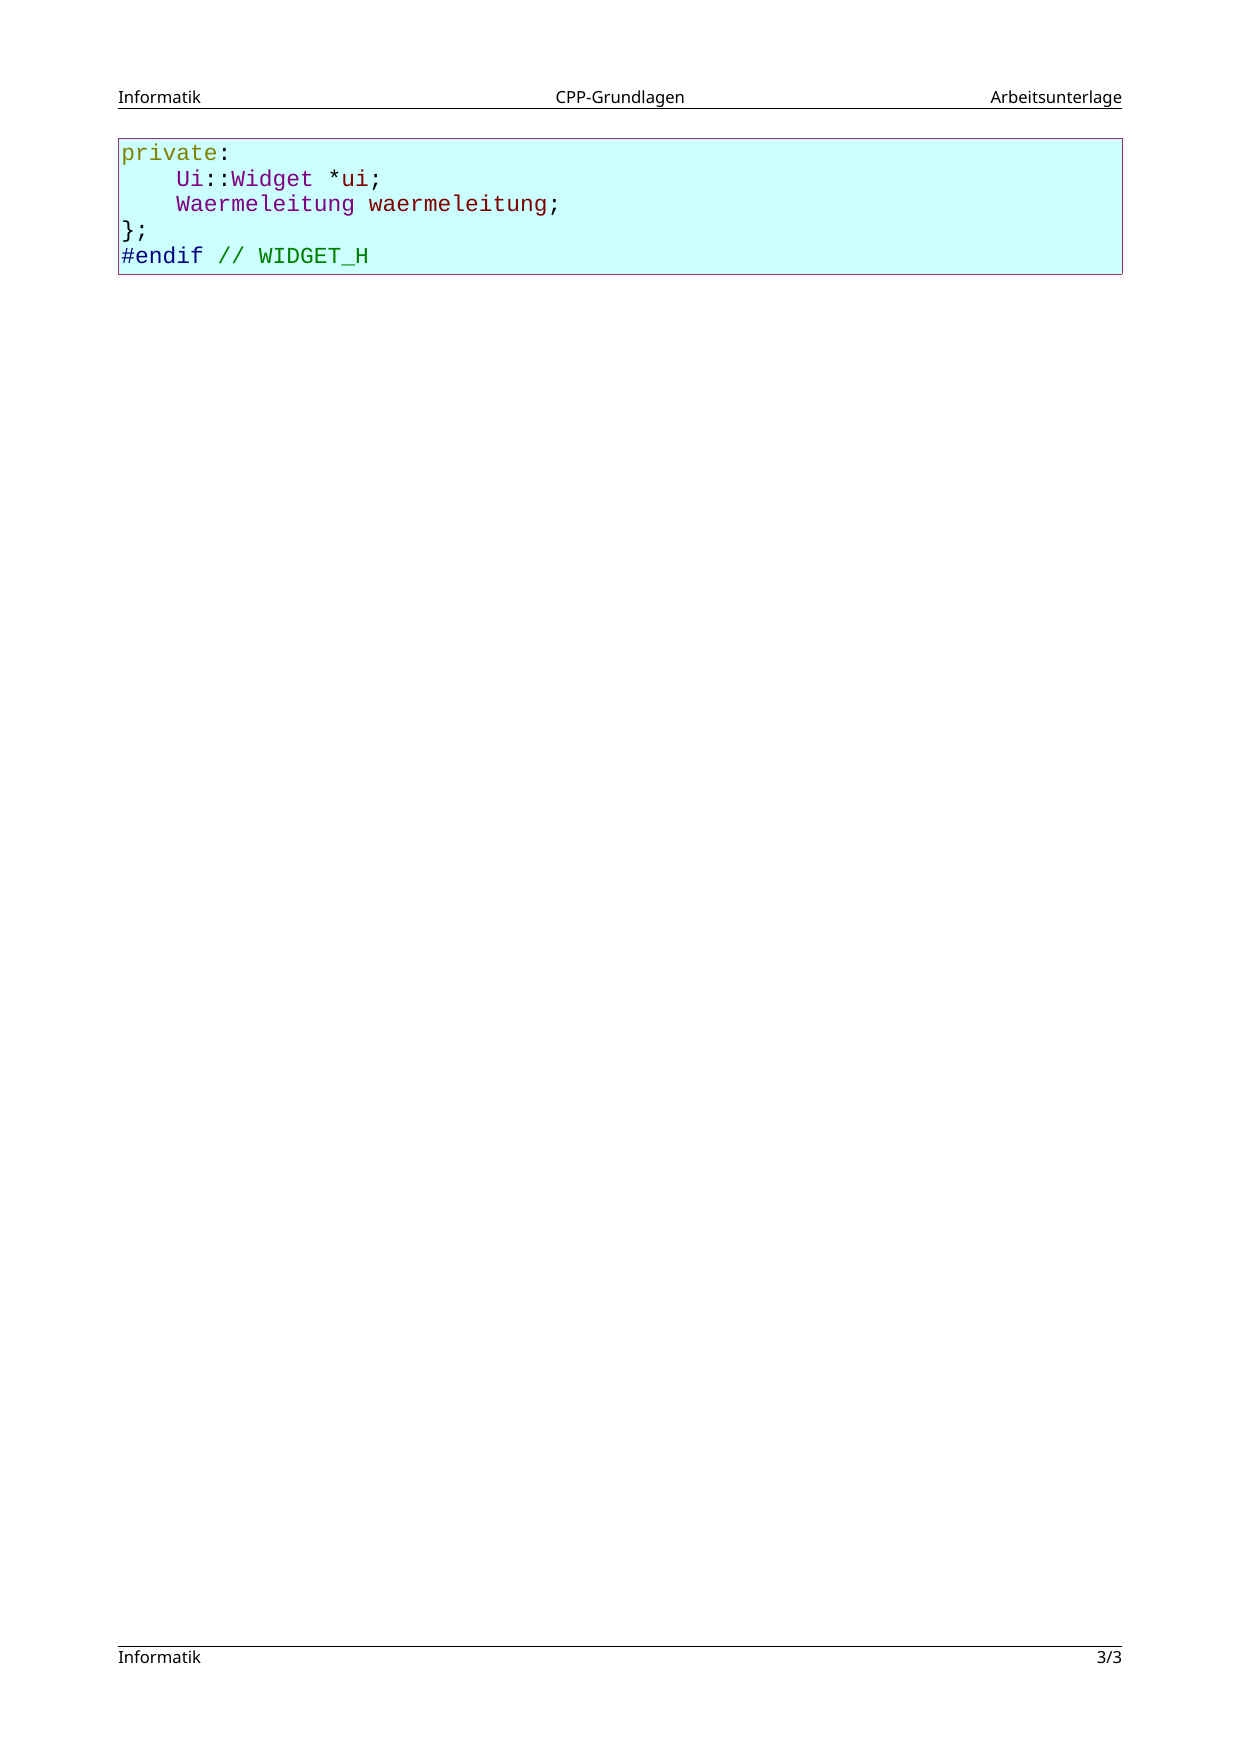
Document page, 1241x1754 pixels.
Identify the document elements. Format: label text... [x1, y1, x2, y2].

text Waermeleitung waermeleitung; [119, 190, 1122, 216]
text Ui::Widget *ui; [119, 164, 1122, 190]
text private: [119, 139, 1122, 164]
text #endif // WIDGET_H [119, 242, 1122, 274]
text }; [119, 216, 1122, 242]
